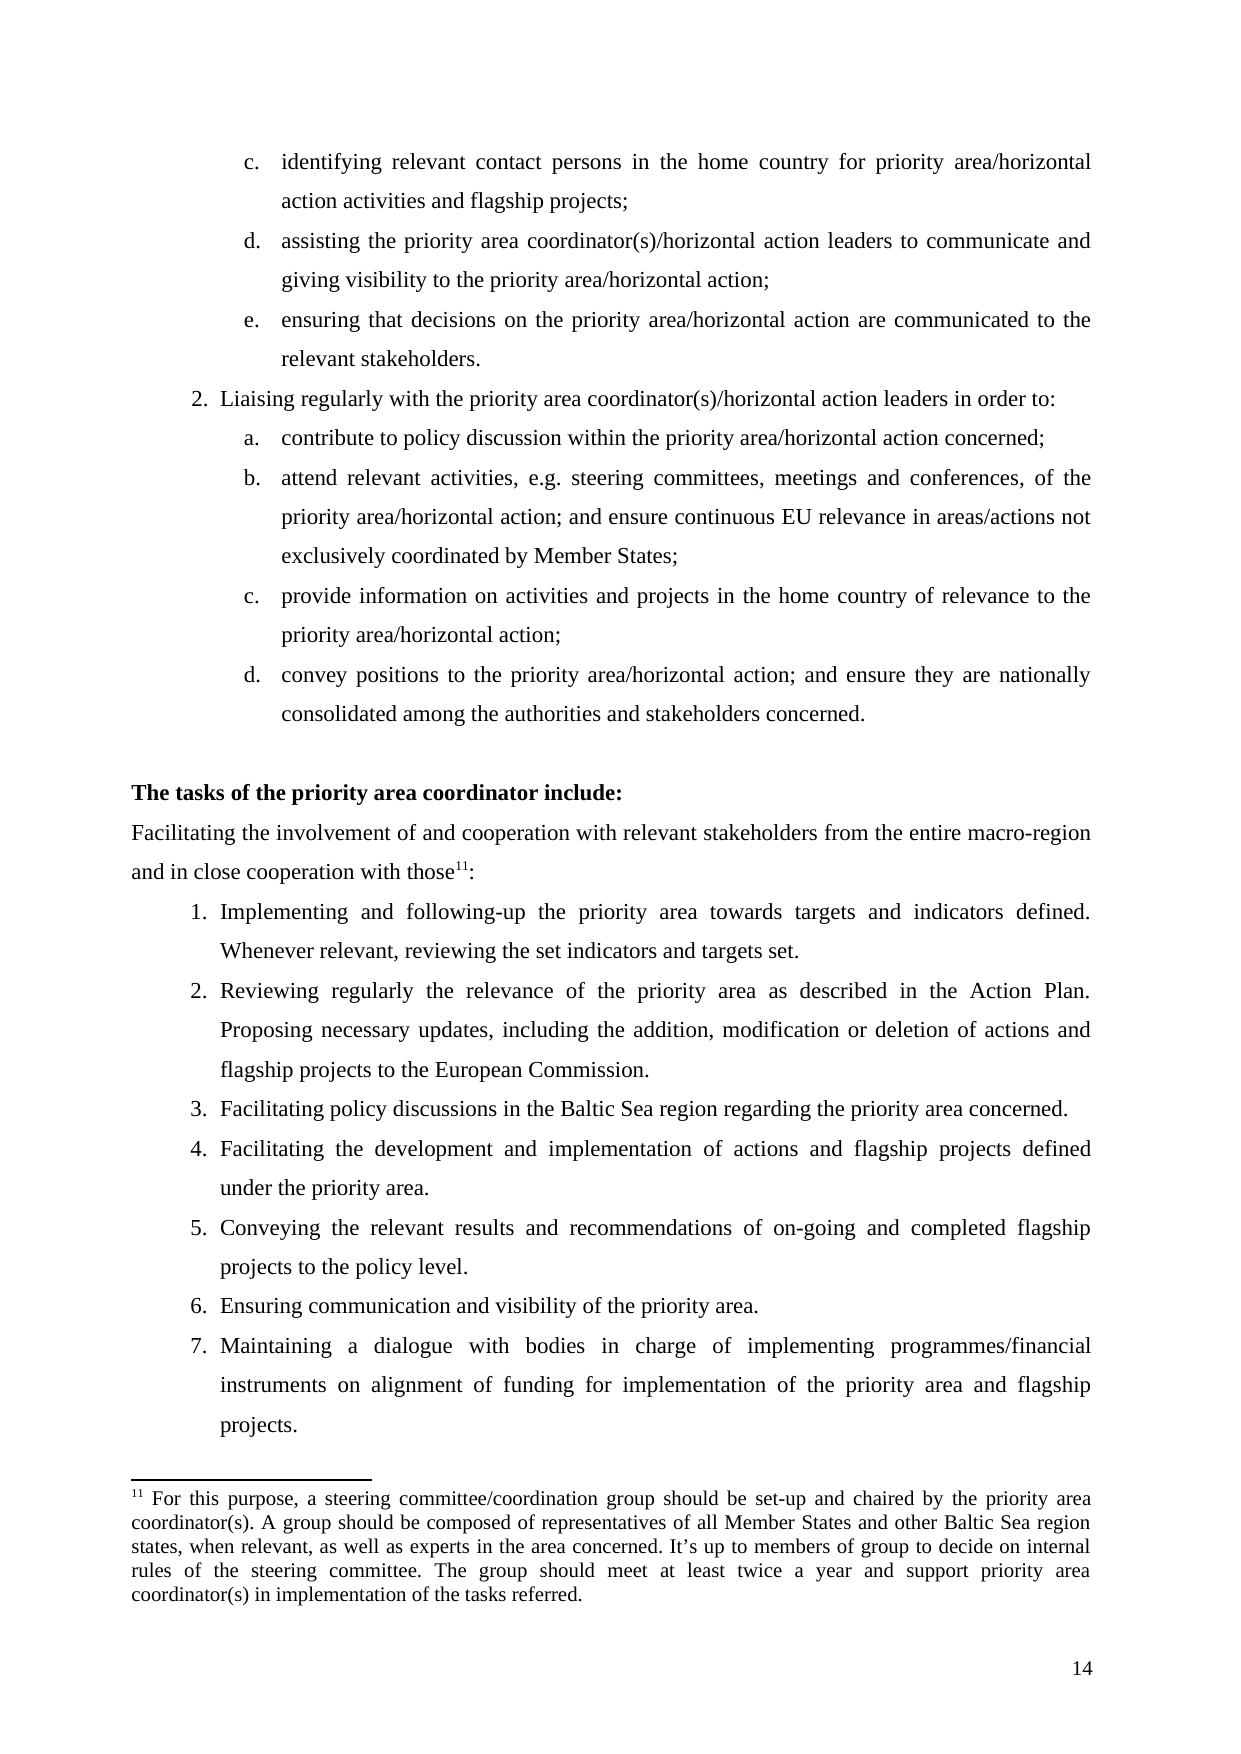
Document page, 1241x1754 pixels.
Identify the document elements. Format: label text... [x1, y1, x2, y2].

text For this purpose, a steering committee/coordination group should be set-up and chaired by the priority area coordinator(s). A group should be composed of representatives of all Member States and other Baltic Sea region states, when relevant, as well as experts in the area concerned. It’s up to members of group to decide on internal rules of the steering committee. The group should meet at least twice a year and support priority area coordinator(s) in implementation of the tasks referred. [131, 1486, 1092, 1606]
list Liaising regularly with the priority area coordinator(s)/horizontal action leaders in order to: [191, 384, 1092, 411]
list Facilitating the development and implementation of actions and flagship projects defined under the priority area. [190, 1135, 1092, 1201]
list Ensuring communication and visibility of the priority area. [190, 1293, 1092, 1319]
list Reviewing regularly the relevance of the priority area as described in the Action Plan. Proposing necessary updates, including the addition, modification or deletion of actions and flagship projects to the European Commission. [190, 977, 1092, 1082]
text Facilitating the involvement of and cooperation with relevant stakeholders from the entire macro-region and in close cooperation with those: [131, 819, 1092, 885]
list Maintaining a dialogue with bodies in charge of implementing programmes/financial instruments on alignment of funding for implementation of the priority area and flagship projects. [190, 1332, 1092, 1437]
list identifying relevant contact persons in the home country for priority area/horizontal action activities and flagship projects; [244, 148, 1092, 213]
list Facilitating policy discussions in the Baltic Sea region regarding the priority area concerned. [190, 1095, 1092, 1122]
list Implementing and following-up the priority area towards targets and indicators defined. Whenever relevant, reviewing the set indicators and targets set. [190, 898, 1092, 964]
list attend relevant activities, e.g. steering committees, meetings and conferences, of the priority area/horizontal action; and ensure continuous EU relevance in areas/actions not exclusively coordinated by Member States; [244, 463, 1092, 569]
list Conveying the relevant results and recommendations of on-going and completed flagship projects to the policy level. [190, 1214, 1092, 1279]
list assisting the priority area coordinator(s)/horizontal action leaders to communicate and giving visibility to the priority area/horizontal action; [244, 227, 1092, 292]
list contribute to policy discussion within the priority area/horizontal action concerned; [244, 424, 1092, 450]
text The tasks of the priority area coordinator include: [131, 779, 1092, 806]
list provide information on activities and projects in the home country of relevance to the priority area/horizontal action; [244, 582, 1092, 648]
list ensuring that decisions on the priority area/horizontal action are communicated to the relevant stakeholders. [244, 306, 1092, 371]
list convey positions to the priority area/horizontal action; and ensure they are nationally consolidated among the authorities and stakeholders concerned. [244, 661, 1092, 727]
